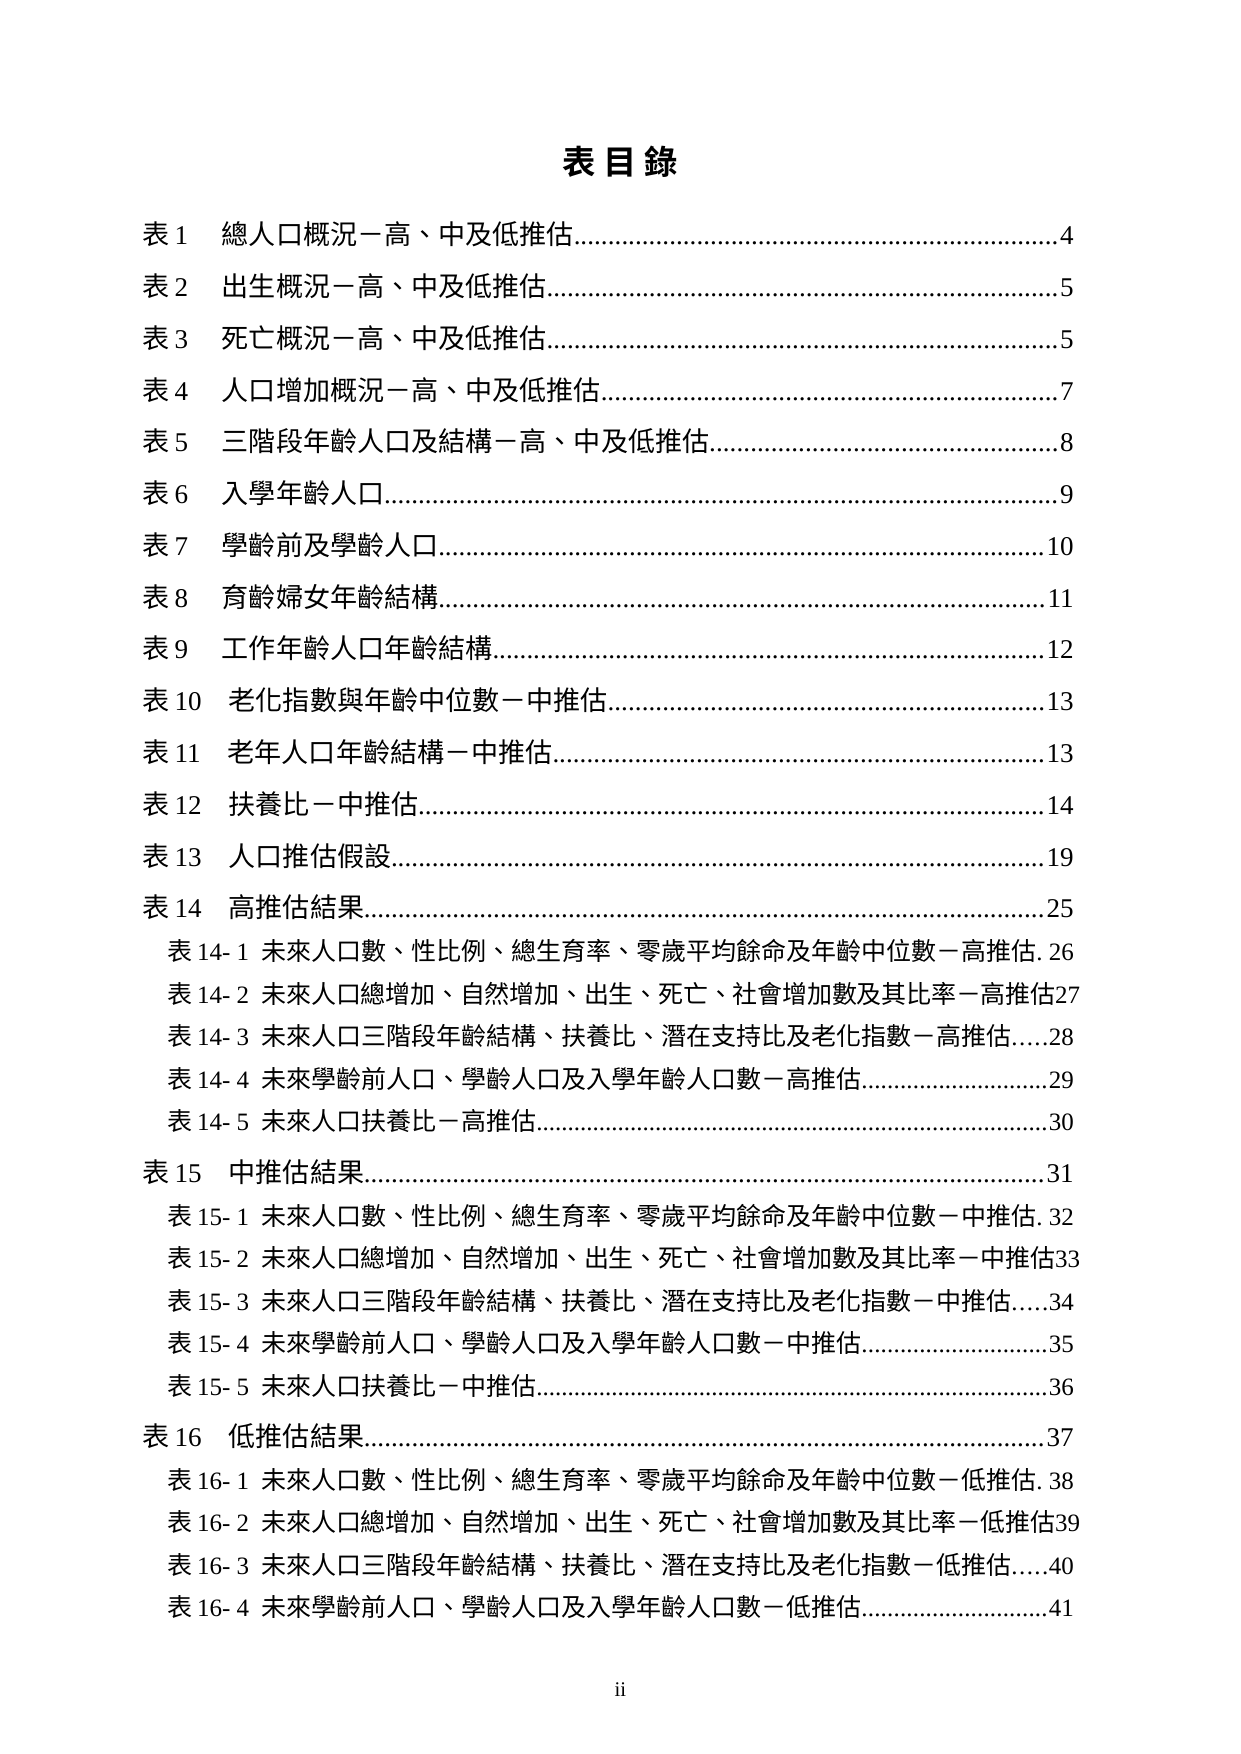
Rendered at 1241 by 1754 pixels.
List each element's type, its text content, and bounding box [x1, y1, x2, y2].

text 表13 人口推估假設 19 [142, 834, 1073, 874]
text 表3 死亡概況－高、中及低推估 5 [142, 317, 1073, 356]
text 表 目 錄 [142, 136, 1098, 184]
text 表14- 4 未來學齡前人口、學齡人口及入學年齡人口數－高推估 29 [167, 1059, 1073, 1096]
text 表9 工作年齡人口年齡結構 12 [142, 627, 1073, 667]
text 表4 人口增加概況－高、中及低推估 7 [142, 368, 1073, 408]
text 表7 學齡前及學齡人口 10 [142, 524, 1073, 563]
text 表10 老化指數與年齡中位數－中推估 13 [142, 679, 1073, 718]
text 表15- 2 未來人口總增加、自然增加、出生、死亡、社會增加數及其比率－中推估 33 [167, 1238, 1073, 1275]
text 表15- 1 未來人口數、性比例、總生育率、零歲平均餘命及年齡中位數－中推估 32 [167, 1196, 1073, 1232]
text 表14- 5 未來人口扶養比－高推估 30 [167, 1102, 1073, 1138]
text 表6 入學年齡人口 9 [142, 472, 1073, 511]
text 表11 老年人口年齡結構－中推估 13 [142, 731, 1073, 770]
text 表16- 4 未來學齡前人口、學齡人口及入學年齡人口數－低推估 41 [167, 1588, 1073, 1624]
text 表14 高推估結果 25 [142, 886, 1073, 926]
text 表16- 1 未來人口數、性比例、總生育率、零歲平均餘命及年齡中位數－低推估 38 [167, 1460, 1073, 1497]
text 表16- 3 未來人口三階段年齡結構、扶養比、潛在支持比及老化指數－低推估 40 [167, 1545, 1073, 1582]
text 表14- 1 未來人口數、性比例、總生育率、零歲平均餘命及年齡中位數－高推估 26 [167, 932, 1073, 968]
text 表15- 3 未來人口三階段年齡結構、扶養比、潛在支持比及老化指數－中推估 34 [167, 1281, 1073, 1317]
text 表1 總人口概況－高、中及低推估 4 [142, 213, 1073, 252]
text 表15- 4 未來學齡前人口、學齡人口及入學年齡人口數－中推估 35 [167, 1323, 1073, 1360]
text 表5 三階段年齡人口及結構－高、中及低推估 8 [142, 420, 1073, 459]
text 表2 出生概況－高、中及低推估 5 [142, 265, 1073, 304]
text 表15- 5 未來人口扶養比－中推估 36 [167, 1366, 1073, 1402]
text 表14- 3 未來人口三階段年齡結構、扶養比、潛在支持比及老化指數－高推估 28 [167, 1017, 1073, 1053]
text 表16 低推估結果 37 [142, 1415, 1073, 1454]
text 表12 扶養比－中推估 14 [142, 783, 1073, 822]
text 表14- 2 未來人口總增加、自然增加、出生、死亡、社會增加數及其比率－高推估 27 [167, 974, 1073, 1011]
text 表8 育齡婦女年齡結構 11 [142, 576, 1073, 615]
text 表16- 2 未來人口總增加、自然增加、出生、死亡、社會增加數及其比率－低推估 39 [167, 1503, 1073, 1539]
text 表15 中推估結果 31 [142, 1151, 1073, 1190]
